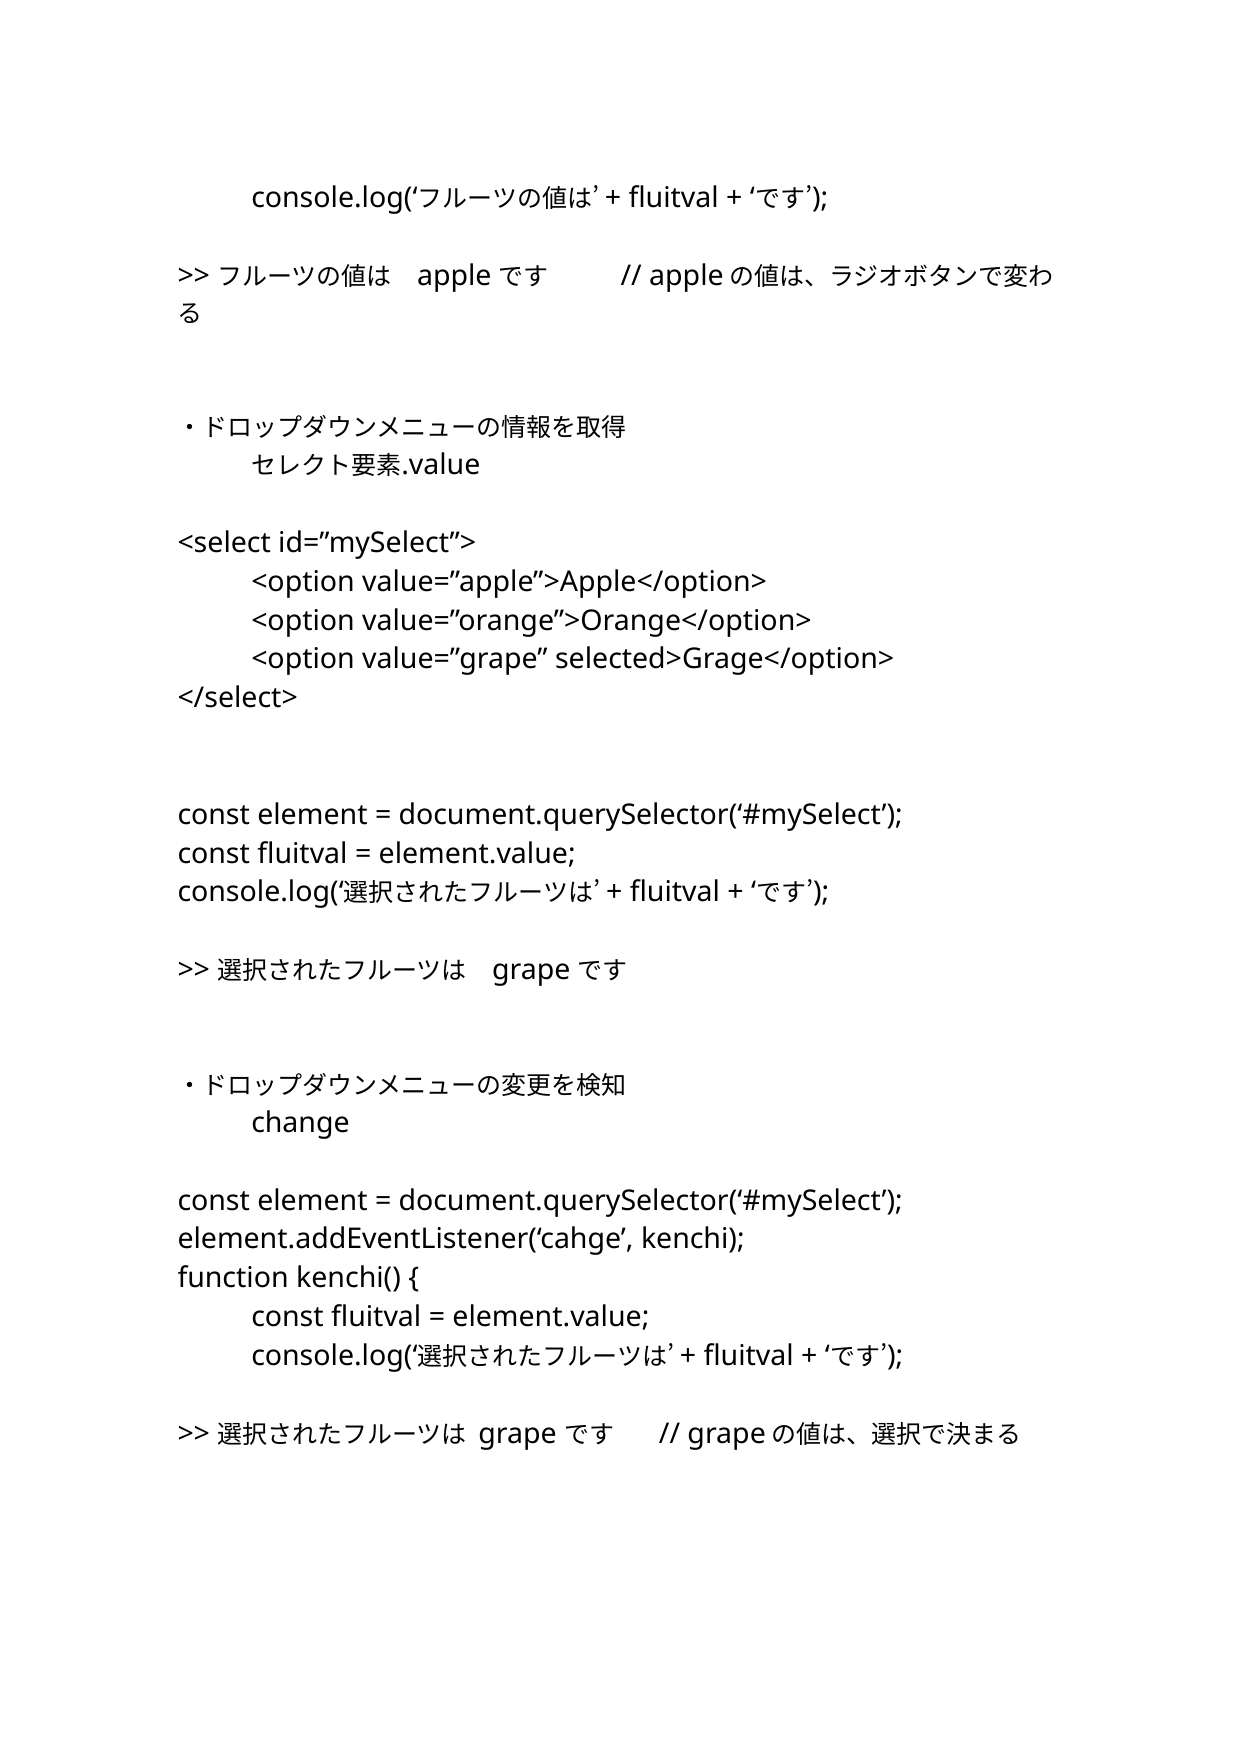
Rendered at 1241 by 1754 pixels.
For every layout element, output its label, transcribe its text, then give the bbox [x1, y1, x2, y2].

text function kenchi() { [177, 1257, 1063, 1296]
text >> 選択されたフルーツは grape です [177, 949, 1063, 988]
text const fluitval = element.value; [177, 832, 1063, 871]
text console.log(‘選択されたフルーツは’ + fluitval + ‘です’); [177, 1335, 1063, 1374]
text change [177, 1102, 1063, 1141]
text >> 選択されたフルーツは grape です // grapeの値は、選択で決まる [177, 1413, 1063, 1452]
text ・ドロップダウンメニューの情報を取得 [177, 408, 1063, 444]
text <option value=”grape” selected>Grage</option> [177, 638, 1063, 677]
text >> フルーツの値は apple です // appleの値は、ラジオボタンで変わる [177, 255, 1063, 330]
text ・ドロップダウンメニューの変更を検知 [177, 1066, 1063, 1102]
text <option value=”orange”>Orange</option> [177, 599, 1063, 638]
text const fluitval = element.value; [177, 1296, 1063, 1335]
text element.addEventListener(‘cahge’, kenchi); [177, 1218, 1063, 1257]
text <select id=”mySelect”> [177, 522, 1063, 561]
text セレクト要素.value [177, 444, 1063, 483]
text const element = document.querySelector(‘#mySelect’); [177, 794, 1063, 832]
text </select> [177, 677, 1063, 716]
text <option value=”apple”>Apple</option> [177, 561, 1063, 599]
text const element = document.querySelector(‘#mySelect’); [177, 1179, 1063, 1218]
text console.log(‘フルーツの値は’ + fluitval + ‘です’); [177, 177, 1063, 216]
text console.log(‘選択されたフルーツは’ + fluitval + ‘です’); [177, 871, 1063, 910]
